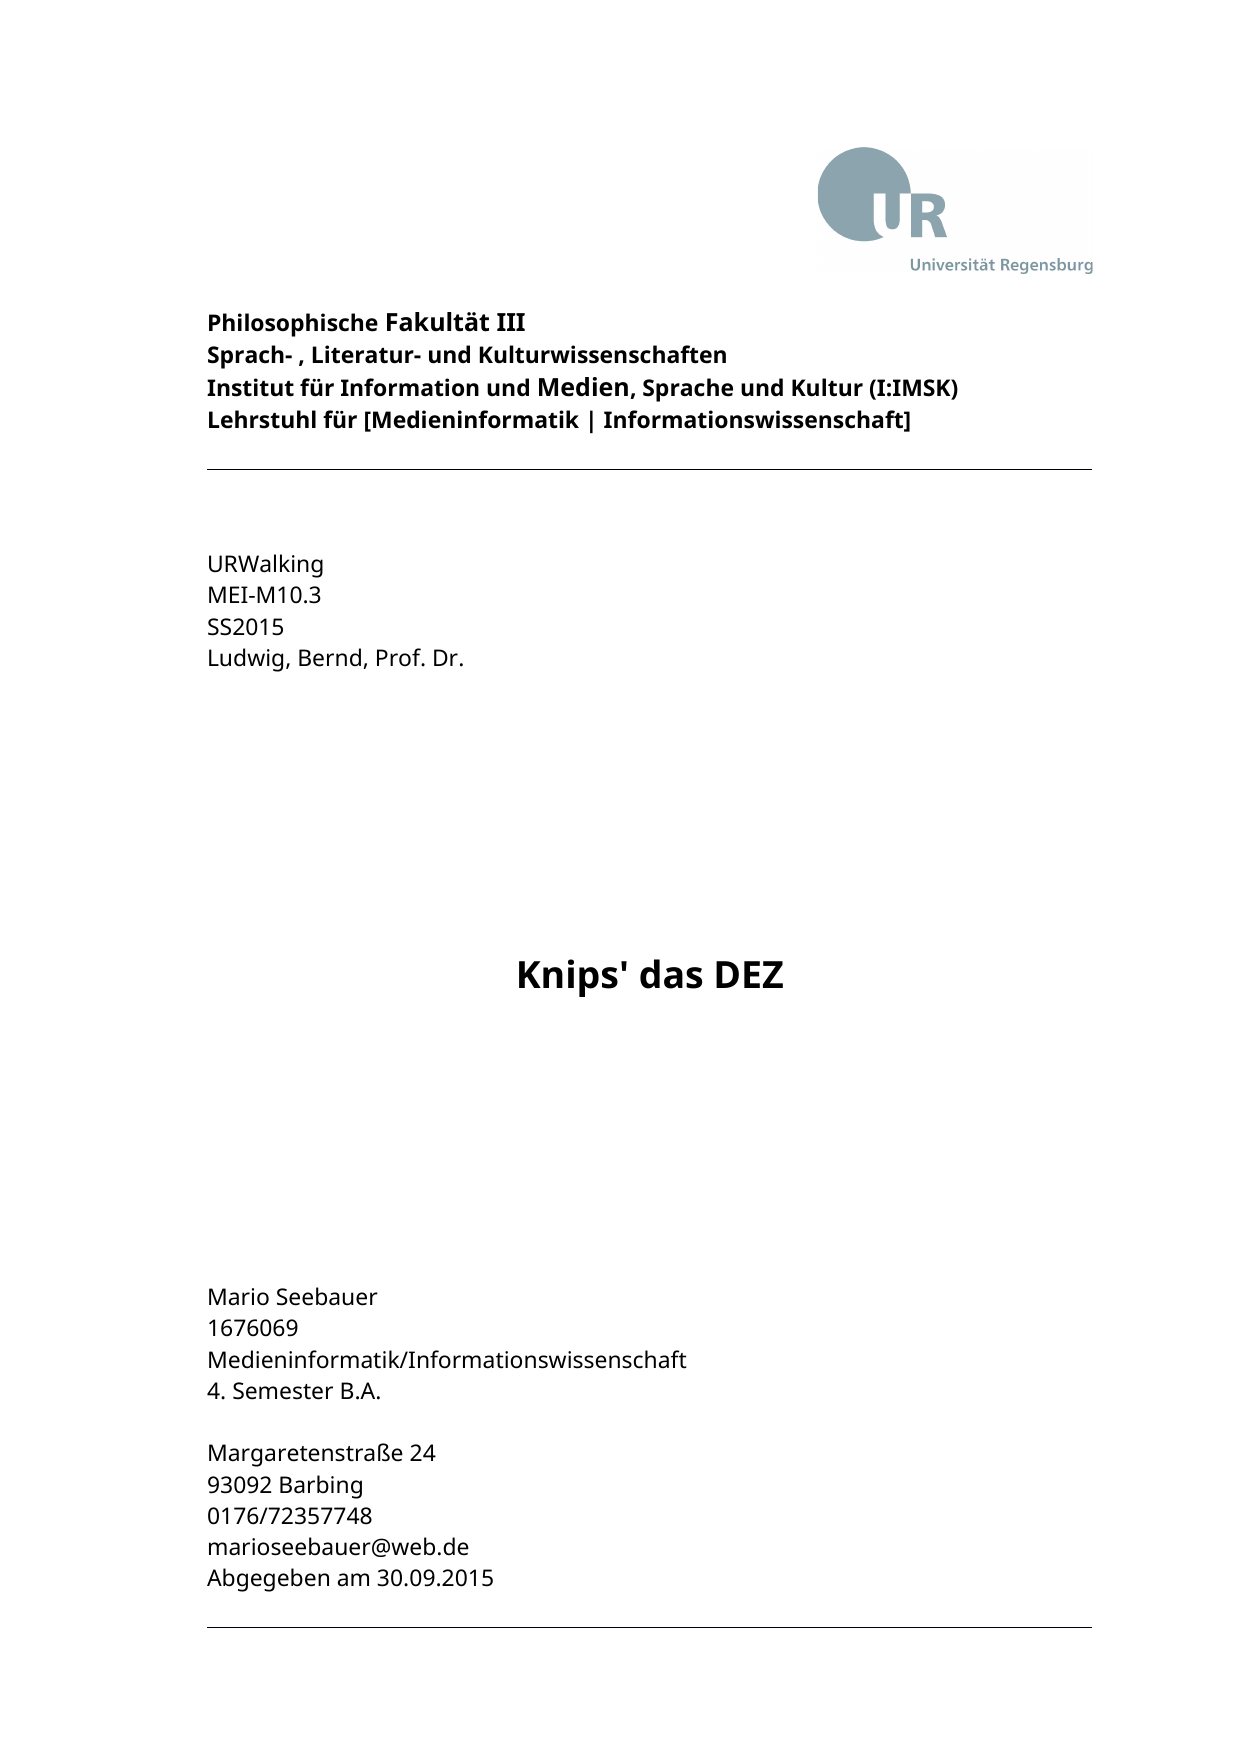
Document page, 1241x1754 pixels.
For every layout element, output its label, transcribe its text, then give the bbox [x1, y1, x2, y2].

text Medieninformatik/Informationswissenschaft [207, 1343, 1092, 1375]
text URWalking [207, 548, 1092, 579]
text Philosophische Fakultät III [207, 304, 1092, 339]
text SS2015 [207, 611, 1092, 642]
text 1676069 [207, 1312, 1092, 1343]
text Ludwig, Bernd, Prof. Dr. [207, 642, 1092, 673]
title Knips' das DEZ [207, 948, 1092, 999]
text marioseebauer@web.de [207, 1531, 1092, 1562]
text Institut für Information und Medien, Sprache und Kultur (I:IMSK) Lehrstuhl für [Medieninformatik | Informationswissenschaft] [207, 370, 1092, 435]
text 93092 Barbing [207, 1468, 1092, 1500]
text Abgegeben am 30.09.2015 [207, 1562, 1092, 1593]
picture [817, 147, 1093, 274]
text 4. Semester B.A. [207, 1375, 1092, 1406]
text MEI-M10.3 [207, 579, 1092, 611]
text 0176/72357748 [207, 1500, 1092, 1531]
text Mario Seebauer [207, 1281, 1092, 1312]
text Margaretenstraße 24 [207, 1437, 1092, 1468]
text Sprach- , Literatur- und Kulturwissenschaften [207, 339, 1092, 370]
